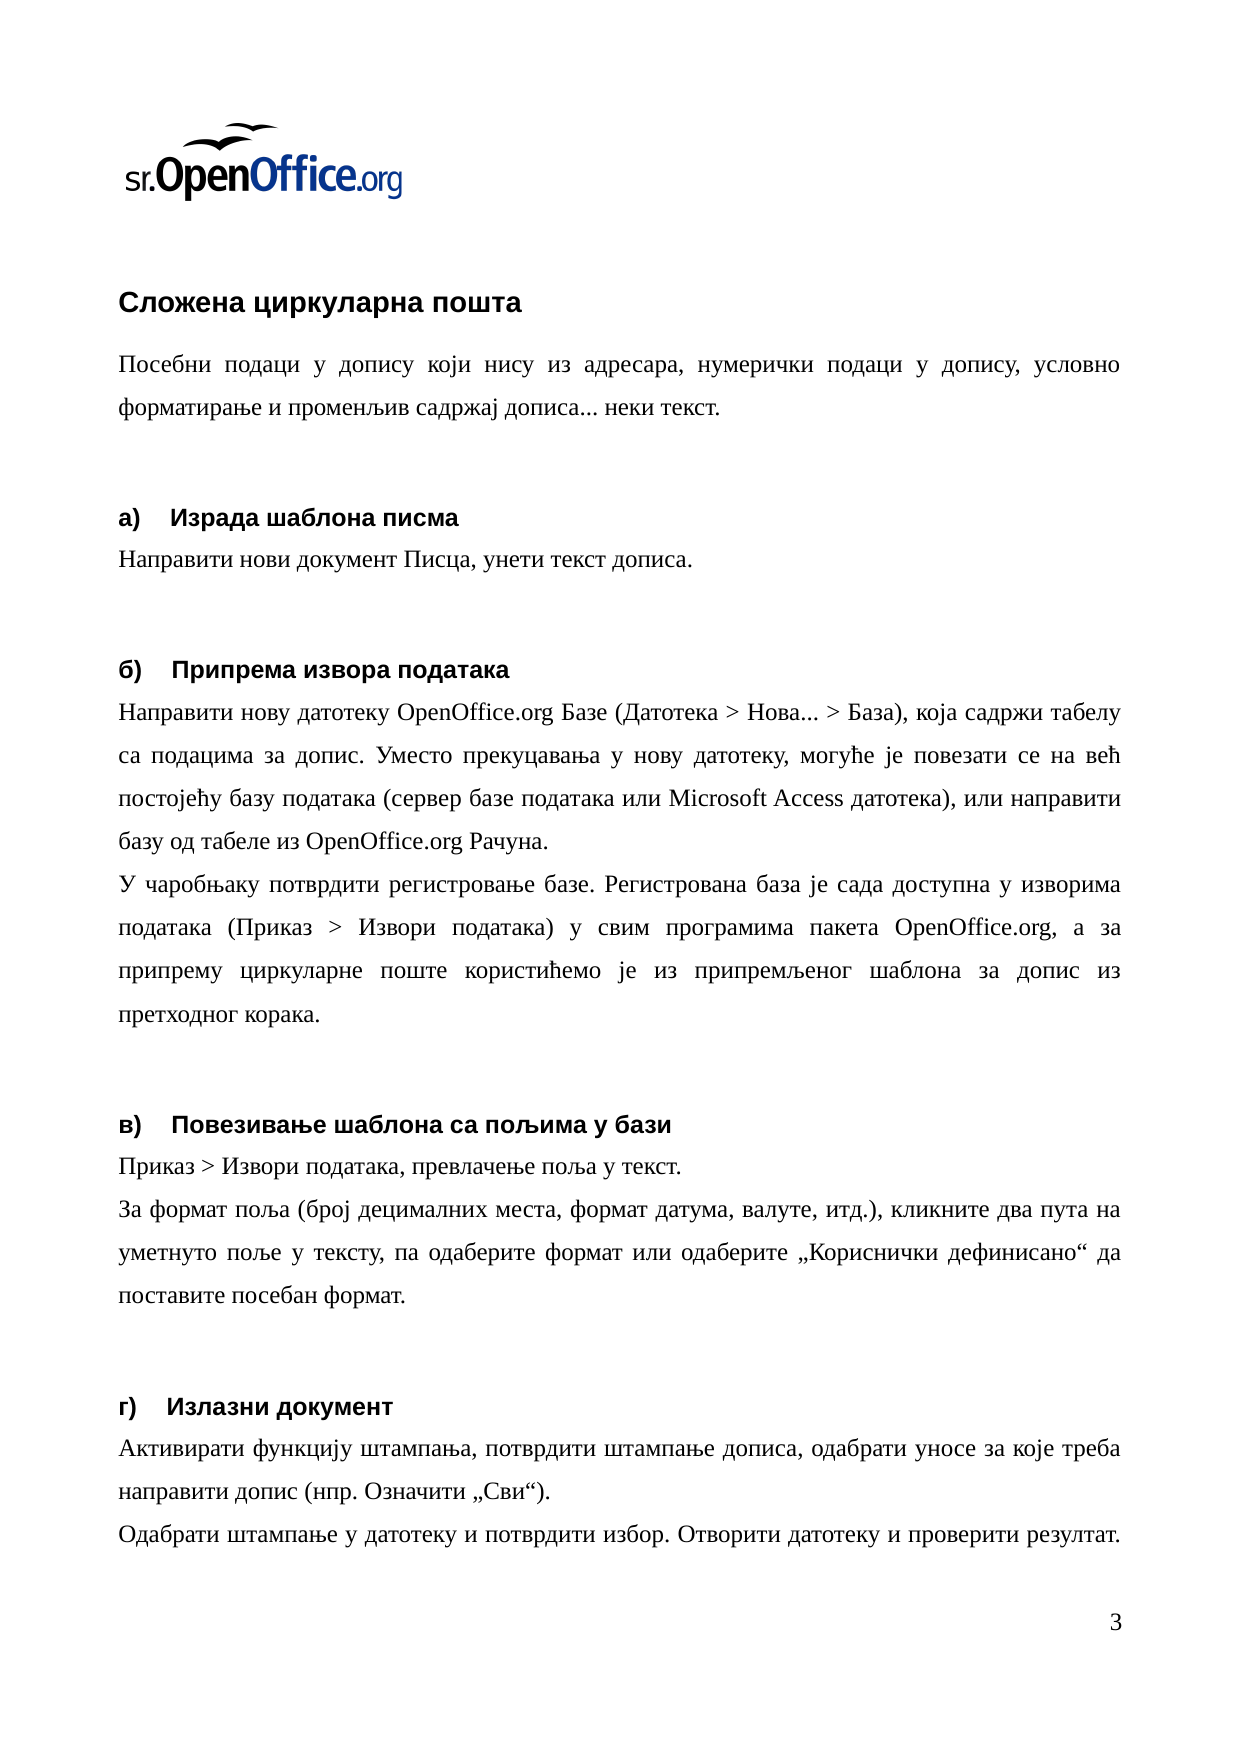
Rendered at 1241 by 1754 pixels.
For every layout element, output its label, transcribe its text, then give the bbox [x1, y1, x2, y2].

subtitle Припрема извора података [118, 656, 1122, 684]
text Приказ > Извори података, превлачење поља у текст. [118, 1151, 1122, 1180]
subtitle Израда шаблона писма [118, 503, 1122, 532]
text У чаробњаку потврдити регистровање базе. Регистрована база је сада доступна у изворима података (Приказ > Извори података) у свим програмима пакета OpenOffice.org, а за припрему циркуларне поште користићемо је из припремљеног шаблона за допис из претходног корака. [118, 869, 1122, 1027]
text За формат поља (број децималних места, формат датума, валуте, итд.), кликните два пута на уметнуто поље у тексту, па одаберите формат или одаберите „Кориснички дефинисано“ да поставите посебан формат. [118, 1194, 1122, 1309]
text Посебни подаци у допису који нису из адресара, нумерички подаци у допису, условно форматирање и променљив садржај дописа... неки текст. [118, 349, 1122, 421]
subtitle Сложена циркуларна пошта [118, 285, 1122, 318]
text Одабрати штампање у датотеку и потврдити избор. Отворити датотеку и проверити резултат. [118, 1519, 1122, 1548]
text Направити нови документ Писца, унети текст дописа. [118, 544, 1122, 573]
text Активирати функцију штампања, потврдити штампање дописа, одабрати уносе за које треба направити допис (нпр. Означити „Сви“). [118, 1433, 1122, 1505]
picture [124, 123, 402, 201]
subtitle Излазни документ [118, 1392, 1122, 1421]
text Направити нову датотеку OpenOffice.org Базе (Датотека > Нова... > База), која садржи табелу са подацима за допис. Уместо прекуцавања у нову датотеку, могуће је повезати се на већ постојећу базу података (сервер базе података или Microsoft Access датотека), или направити базу од табеле из OpenOffice.org Рачуна. [118, 697, 1122, 855]
subtitle Повезивање шаблона са пољима у бази [118, 1110, 1122, 1139]
